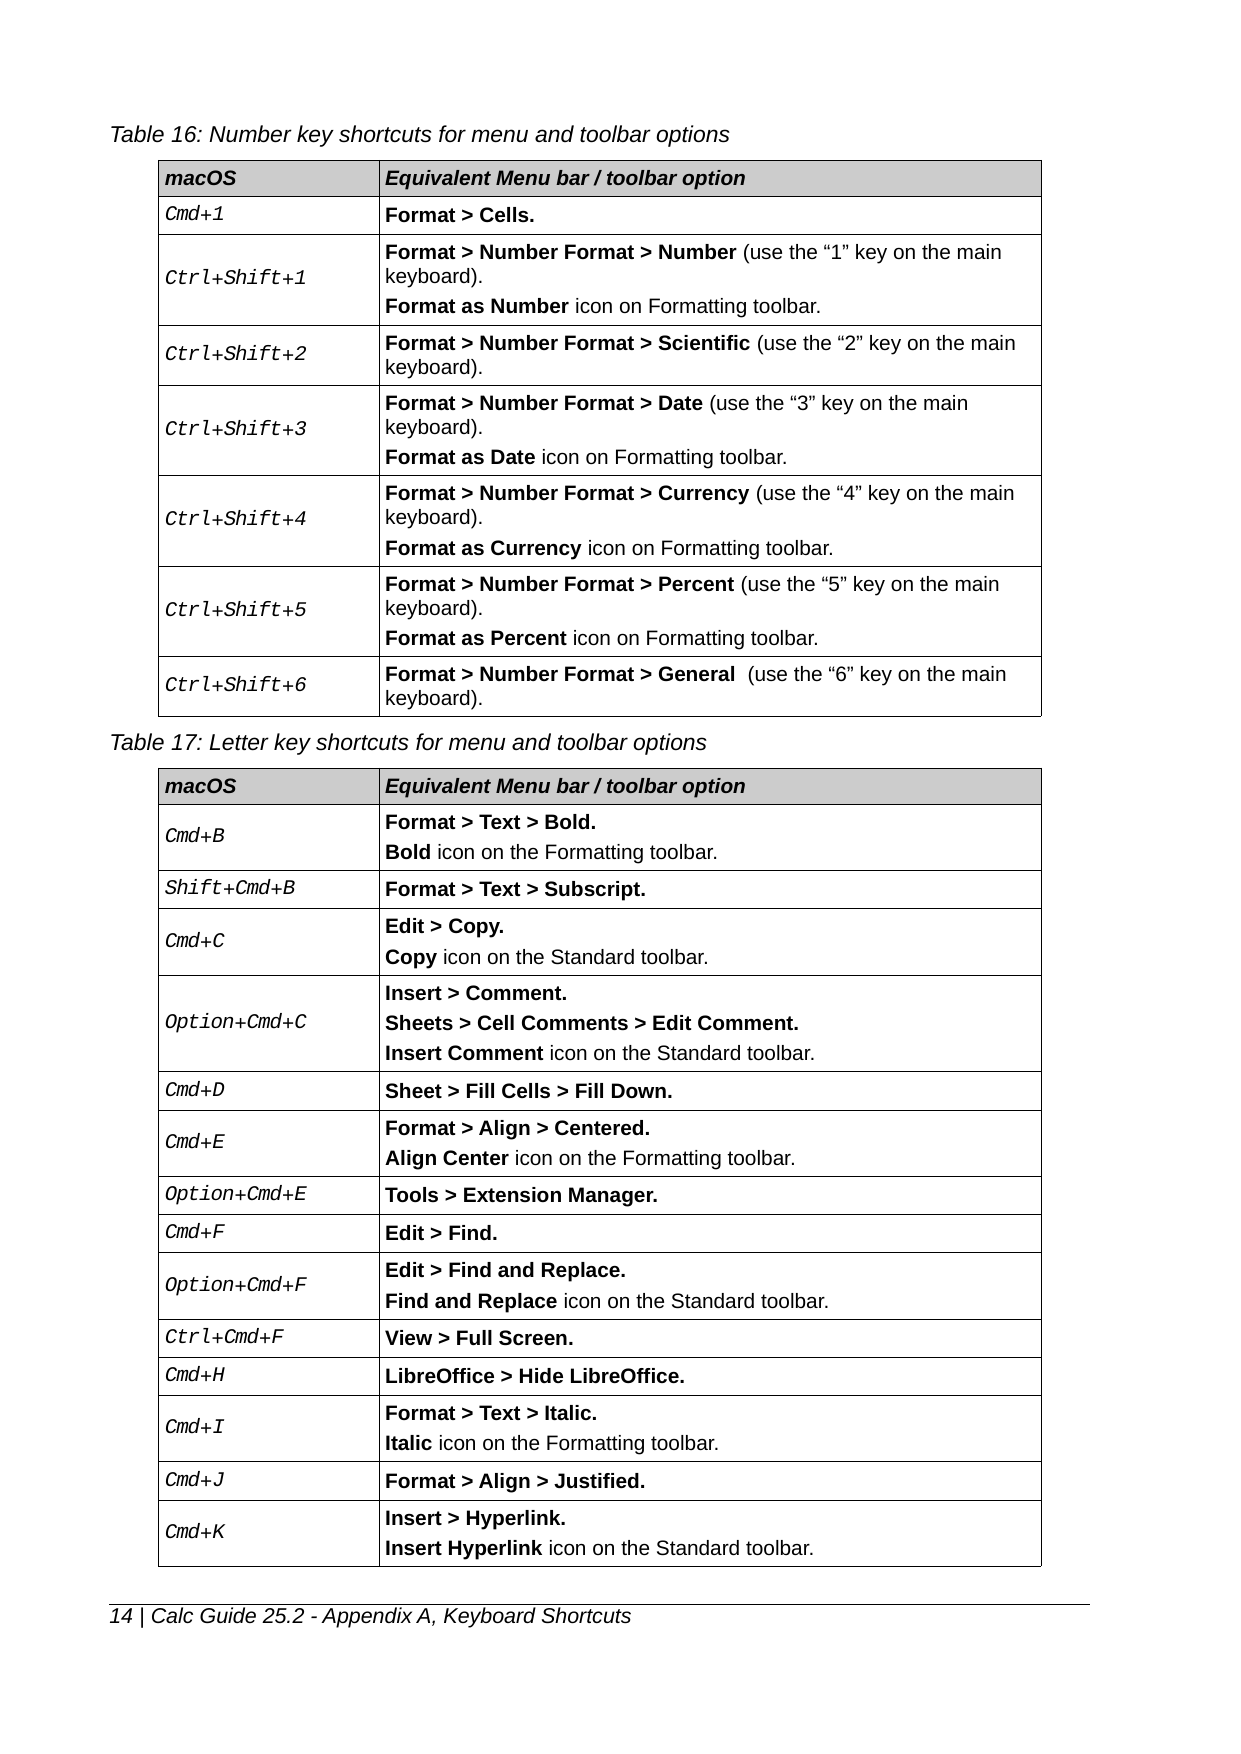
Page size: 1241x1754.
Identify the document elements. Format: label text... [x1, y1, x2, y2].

text Table 16: Number key shortcuts for menu and toolbar options [109, 121, 1090, 147]
table_cell Format > Number Format > Date (use the “3” key on the main keyboard). Format as Date icon on Formatting toolbar. [380, 386, 1041, 475]
table_cell Ctrl+Shift+3 [159, 386, 379, 475]
table_cell Cmd+I [159, 1396, 379, 1461]
table_cell Option+Cmd+C [159, 976, 379, 1071]
table_header macOS [159, 161, 379, 196]
table_cell Format > Align > Justified. [380, 1462, 1041, 1499]
table_cell Edit > Find. [380, 1215, 1041, 1252]
table_cell Cmd+E [159, 1111, 379, 1176]
table_cell Option+Cmd+E [159, 1177, 379, 1214]
table_cell Format > Align > Centered. Align Center icon on the Formatting toolbar. [380, 1111, 1041, 1176]
table_cell Format > Number Format > General (use the “6” key on the main keyboard). [380, 657, 1041, 716]
table_cell Format > Number Format > Scientific (use the “2” key on the main keyboard). [380, 326, 1041, 385]
table_cell Format > Text > Subscript. [380, 871, 1041, 908]
table_cell Option+Cmd+F [159, 1253, 379, 1319]
table_cell Ctrl+Shift+4 [159, 476, 379, 566]
table_cell Cmd+K [159, 1501, 379, 1566]
table_cell Cmd+1 [159, 197, 379, 234]
table_cell Format > Number Format > Currency (use the “4” key on the main keyboard). Format as Currency icon on Formatting toolbar. [380, 476, 1041, 566]
table_cell Insert > Comment. Sheets > Cell Comments > Edit Comment. Insert Comment icon on the Standard toolbar. [380, 976, 1041, 1071]
table_cell Ctrl+Shift+1 [159, 235, 379, 324]
table_cell Ctrl+Shift+6 [159, 657, 379, 716]
table_cell Edit > Find and Replace. Find and Replace icon on the Standard toolbar. [380, 1253, 1041, 1319]
table_cell Ctrl+Shift+2 [159, 326, 379, 385]
table_cell Ctrl+Cmd+F [159, 1320, 379, 1357]
table_cell Cmd+H [159, 1358, 379, 1395]
table_cell Insert > Hyperlink. Insert Hyperlink icon on the Standard toolbar. [380, 1501, 1041, 1566]
table_cell Format > Text > Bold. Bold icon on the Formatting toolbar. [380, 805, 1041, 870]
table_cell Tools > Extension Manager. [380, 1177, 1041, 1214]
table_cell Cmd+J [159, 1462, 379, 1499]
table_cell Format > Text > Italic. Italic icon on the Formatting toolbar. [380, 1396, 1041, 1461]
table_cell Shift+Cmd+B [159, 871, 379, 908]
table_cell LibreOffice > Hide LibreOffice. [380, 1358, 1041, 1395]
table_cell Edit > Copy. Copy icon on the Standard toolbar. [380, 909, 1041, 975]
table_cell Sheet > Fill Cells > Fill Down. [380, 1072, 1041, 1109]
table_cell Format > Cells. [380, 197, 1041, 234]
table_header macOS [159, 769, 379, 804]
table_cell Format > Number Format > Percent (use the “5” key on the main keyboard). Format as Percent icon on Formatting toolbar. [380, 567, 1041, 656]
table_cell Format > Number Format > Number (use the “1” key on the main keyboard). Format as Number icon on Formatting toolbar. [380, 235, 1041, 324]
table_header Equivalent Menu bar / toolbar option [380, 161, 1041, 196]
table_cell View > Full Screen. [380, 1320, 1041, 1357]
text Table 17: Letter key shortcuts for menu and toolbar options [109, 729, 1090, 755]
table_cell Ctrl+Shift+5 [159, 567, 379, 656]
table_cell Cmd+B [159, 805, 379, 870]
table_cell Cmd+C [159, 909, 379, 975]
table_cell Cmd+D [159, 1072, 379, 1109]
table_cell Cmd+F [159, 1215, 379, 1252]
table_header Equivalent Menu bar / toolbar option [380, 769, 1041, 804]
